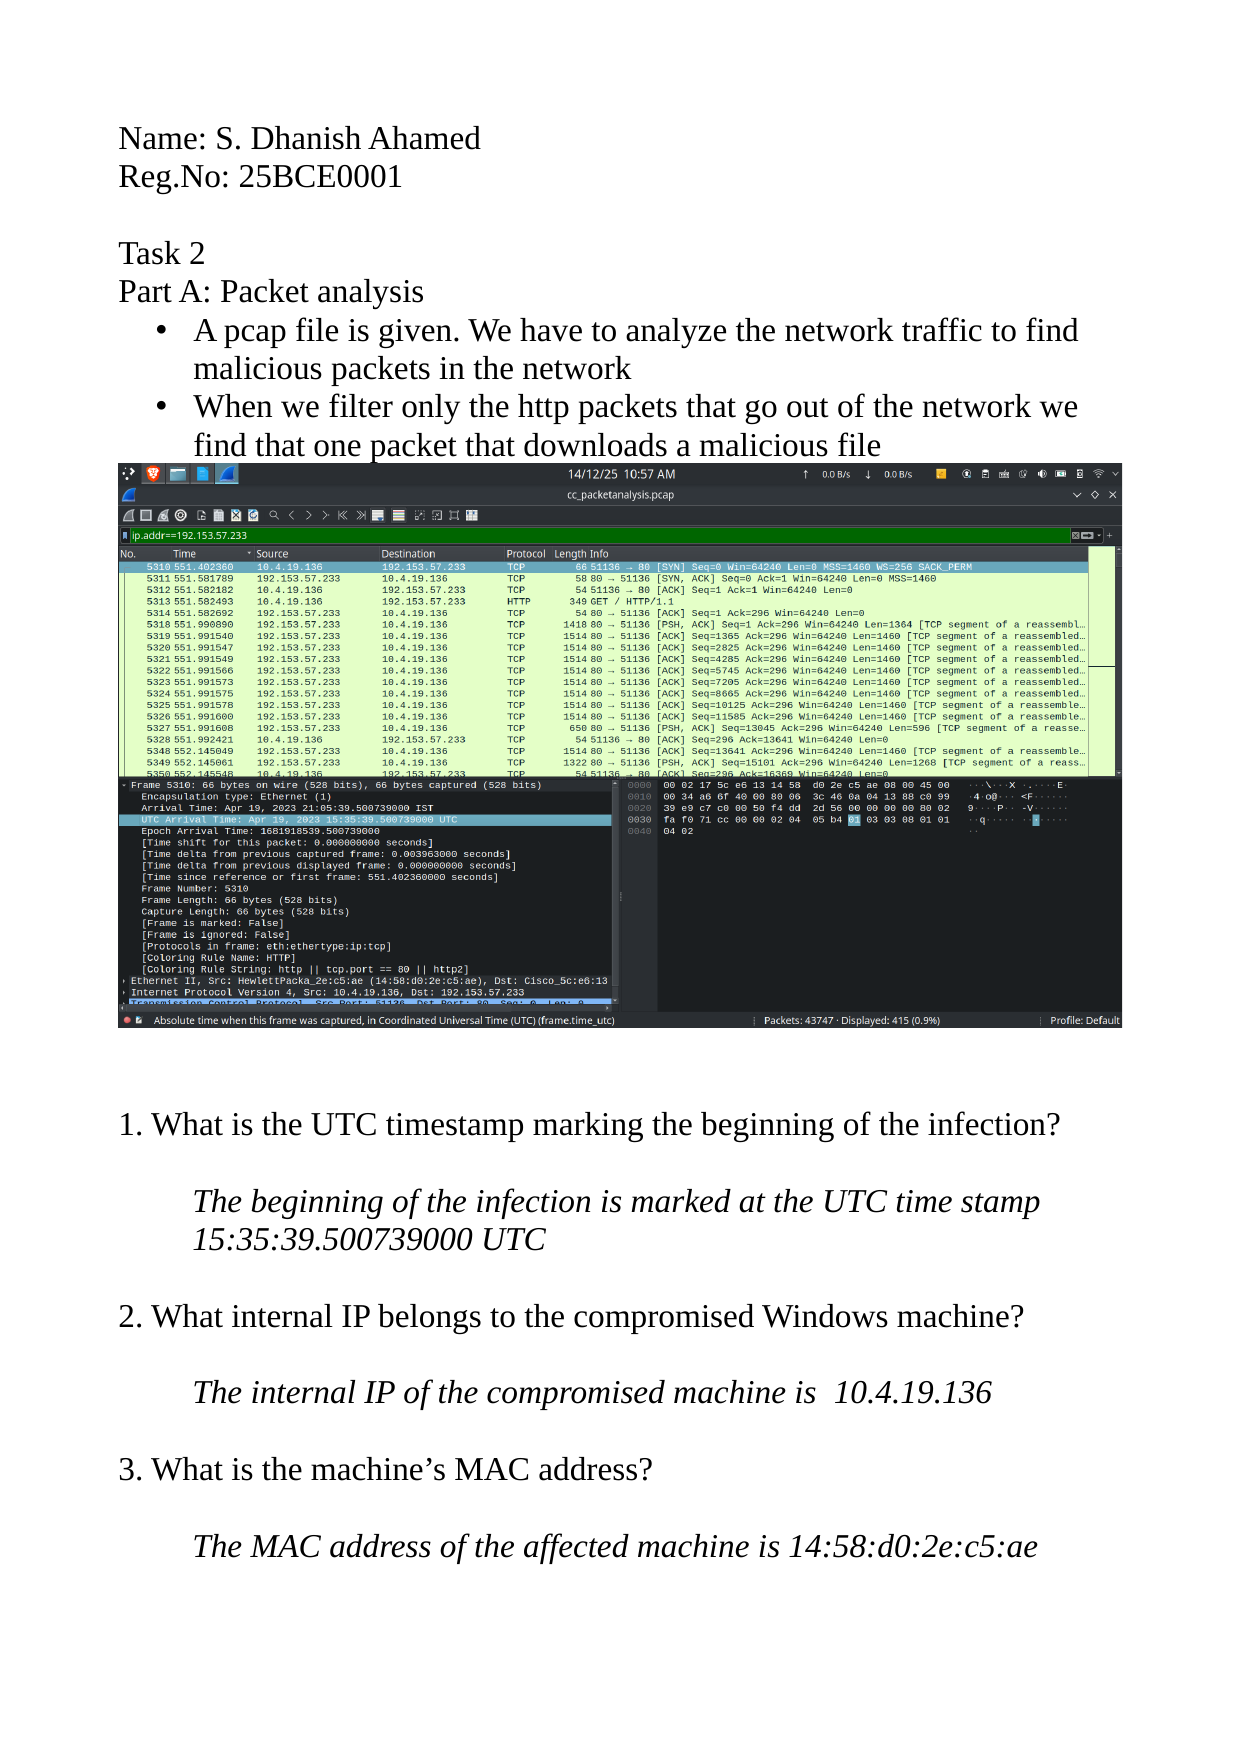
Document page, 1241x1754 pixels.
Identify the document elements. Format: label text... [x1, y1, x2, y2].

text The internal IP of the compromised machine is 10.4.19.136 [118, 1373, 1122, 1411]
text 2. What internal IP belongs to the compromised Windows machine? [118, 1296, 1122, 1334]
text The MAC address of the affected machine is 14:58:d0:2e:c5:ae [118, 1526, 1122, 1564]
text Reg.No: 25BCE0001 [118, 156, 1122, 195]
text 1. What is the UTC timestamp marking the beginning of the infection? [118, 1104, 1122, 1143]
text Part A: Packet analysis [118, 271, 1122, 310]
picture [118, 463, 1123, 1028]
text Name: S. Dhanish Ahamed [118, 118, 1122, 156]
list A pcap file is given. We have to analyze the network traffic to find malicious packets in the network [156, 310, 1122, 386]
text The beginning of the infection is marked at the UTC time stamp 15:35:39.500739000­ UTC [118, 1181, 1122, 1258]
text 3. What is the machine’s MAC address? [118, 1449, 1122, 1488]
list When we filter only the http packets that go out of the network we find that one packet that downloads a malicious file [156, 386, 1122, 463]
text Task 2 [118, 233, 1122, 271]
